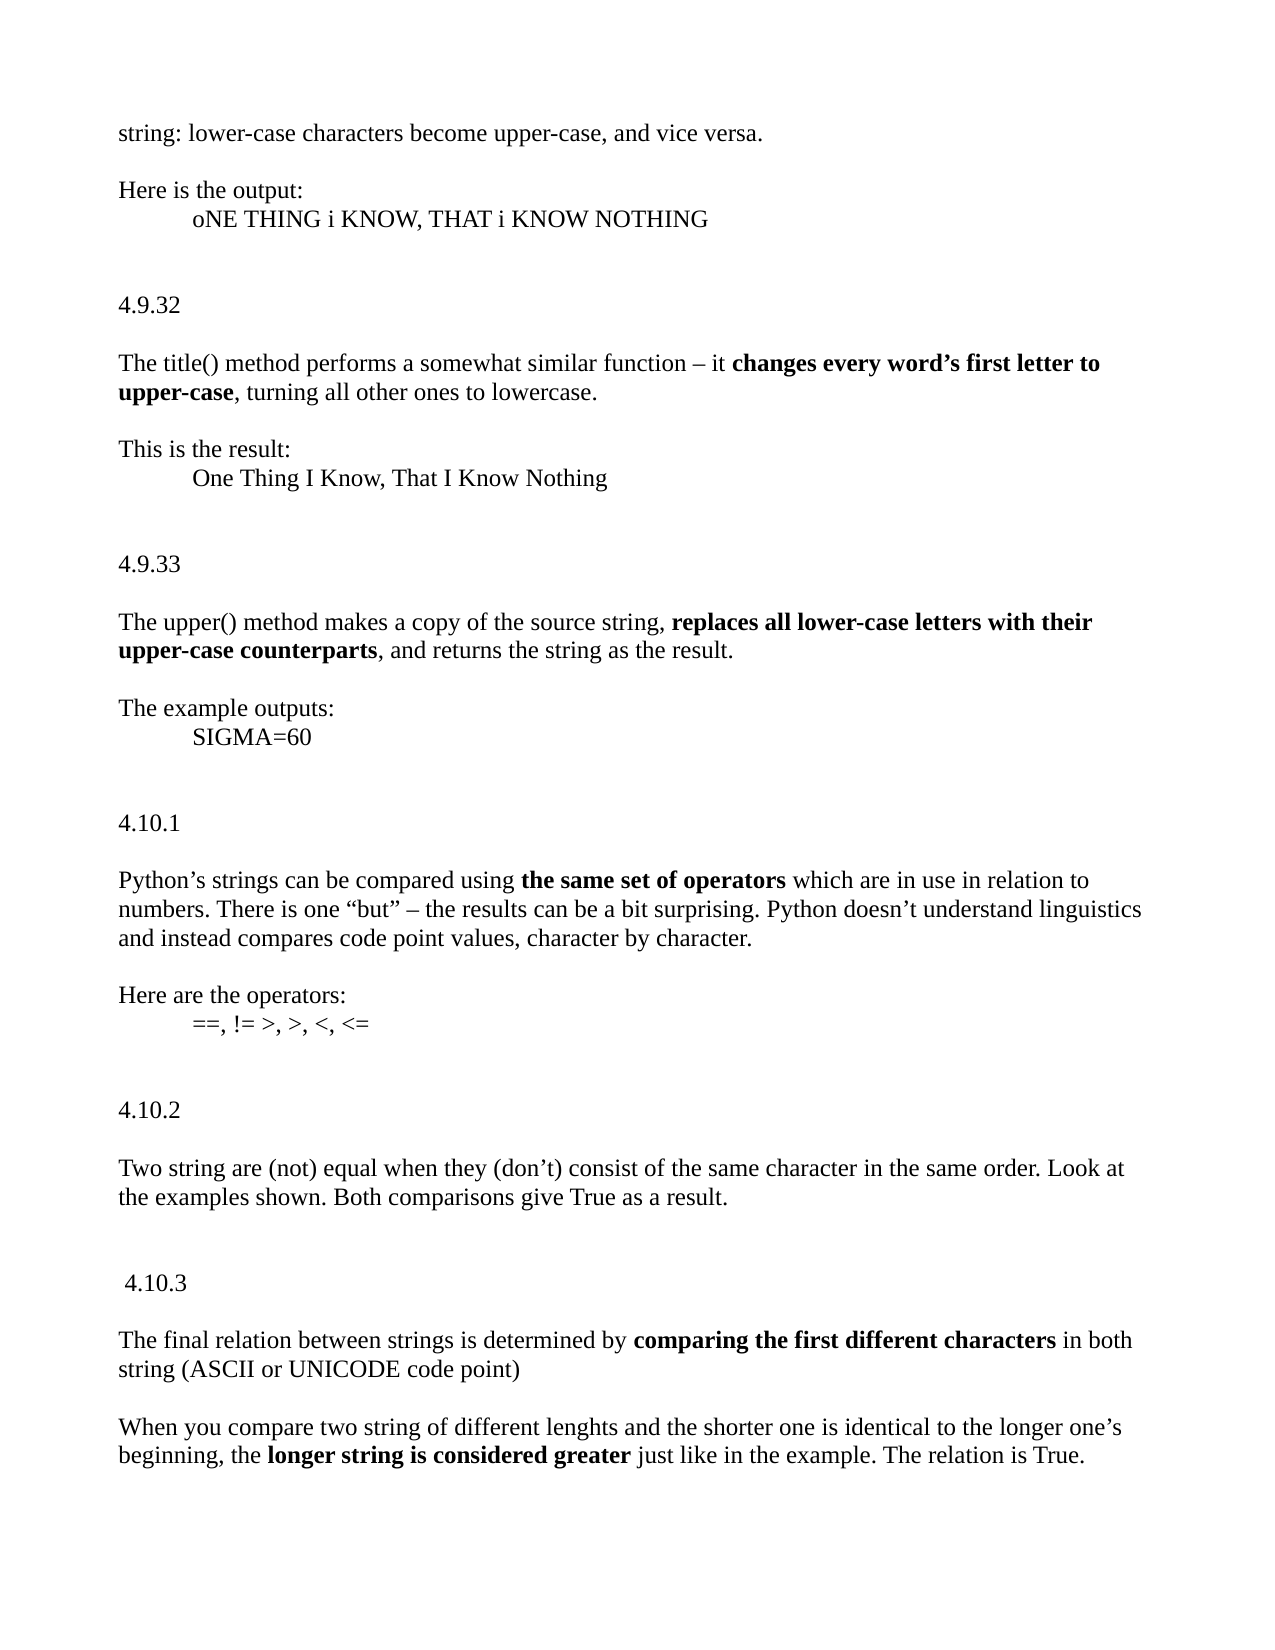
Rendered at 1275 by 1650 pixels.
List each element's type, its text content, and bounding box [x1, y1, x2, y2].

text 4.9.33 [118, 549, 1157, 578]
text oNE THING i KNOW, THAT i KNOW NOTHING [118, 204, 1157, 233]
text One Thing I Know, That I Know Nothing [118, 463, 1157, 492]
text This is the result: [118, 434, 1157, 463]
text Python’s strings can be compared using the same set of operators which are in use in relation to numbers. There is one “but” – the results can be a bit surprising. Python doesn’t understand linguistics and instead compares code point values, character by character. [118, 866, 1157, 952]
text 4.10.3 [118, 1268, 1157, 1297]
text string: lower-case characters become upper-case, and vice versa. [118, 118, 1157, 147]
text When you compare two string of different lenghts and the shorter one is identical to the longer one’s beginning, the longer string is considered greater just like in the example. The relation is True. [118, 1412, 1157, 1469]
text Here are the operators: [118, 981, 1157, 1009]
text SIGMA=60 [118, 722, 1157, 751]
text The title() method performs a somewhat similar function – it changes every word’s first letter to upper-case, turning all other ones to lowercase. [118, 348, 1157, 406]
text The upper() method makes a copy of the source string, replaces all lower-case letters with their upper-case counterparts, and returns the string as the result. [118, 607, 1157, 664]
text 4.10.2 [118, 1096, 1157, 1124]
text ==, != >, >, <, <= [118, 1009, 1157, 1038]
text Two string are (not) equal when they (don’t) consist of the same character in the same order. Look at the examples shown. Both comparisons give True as a result. [118, 1153, 1157, 1211]
text 4.10.1 [118, 808, 1157, 837]
text The final relation between strings is determined by comparing the first different characters in both string (ASCII or UNICODE code point) [118, 1326, 1157, 1383]
text Here is the output: [118, 176, 1157, 204]
text The example outputs: [118, 693, 1157, 722]
text 4.9.32 [118, 291, 1157, 319]
